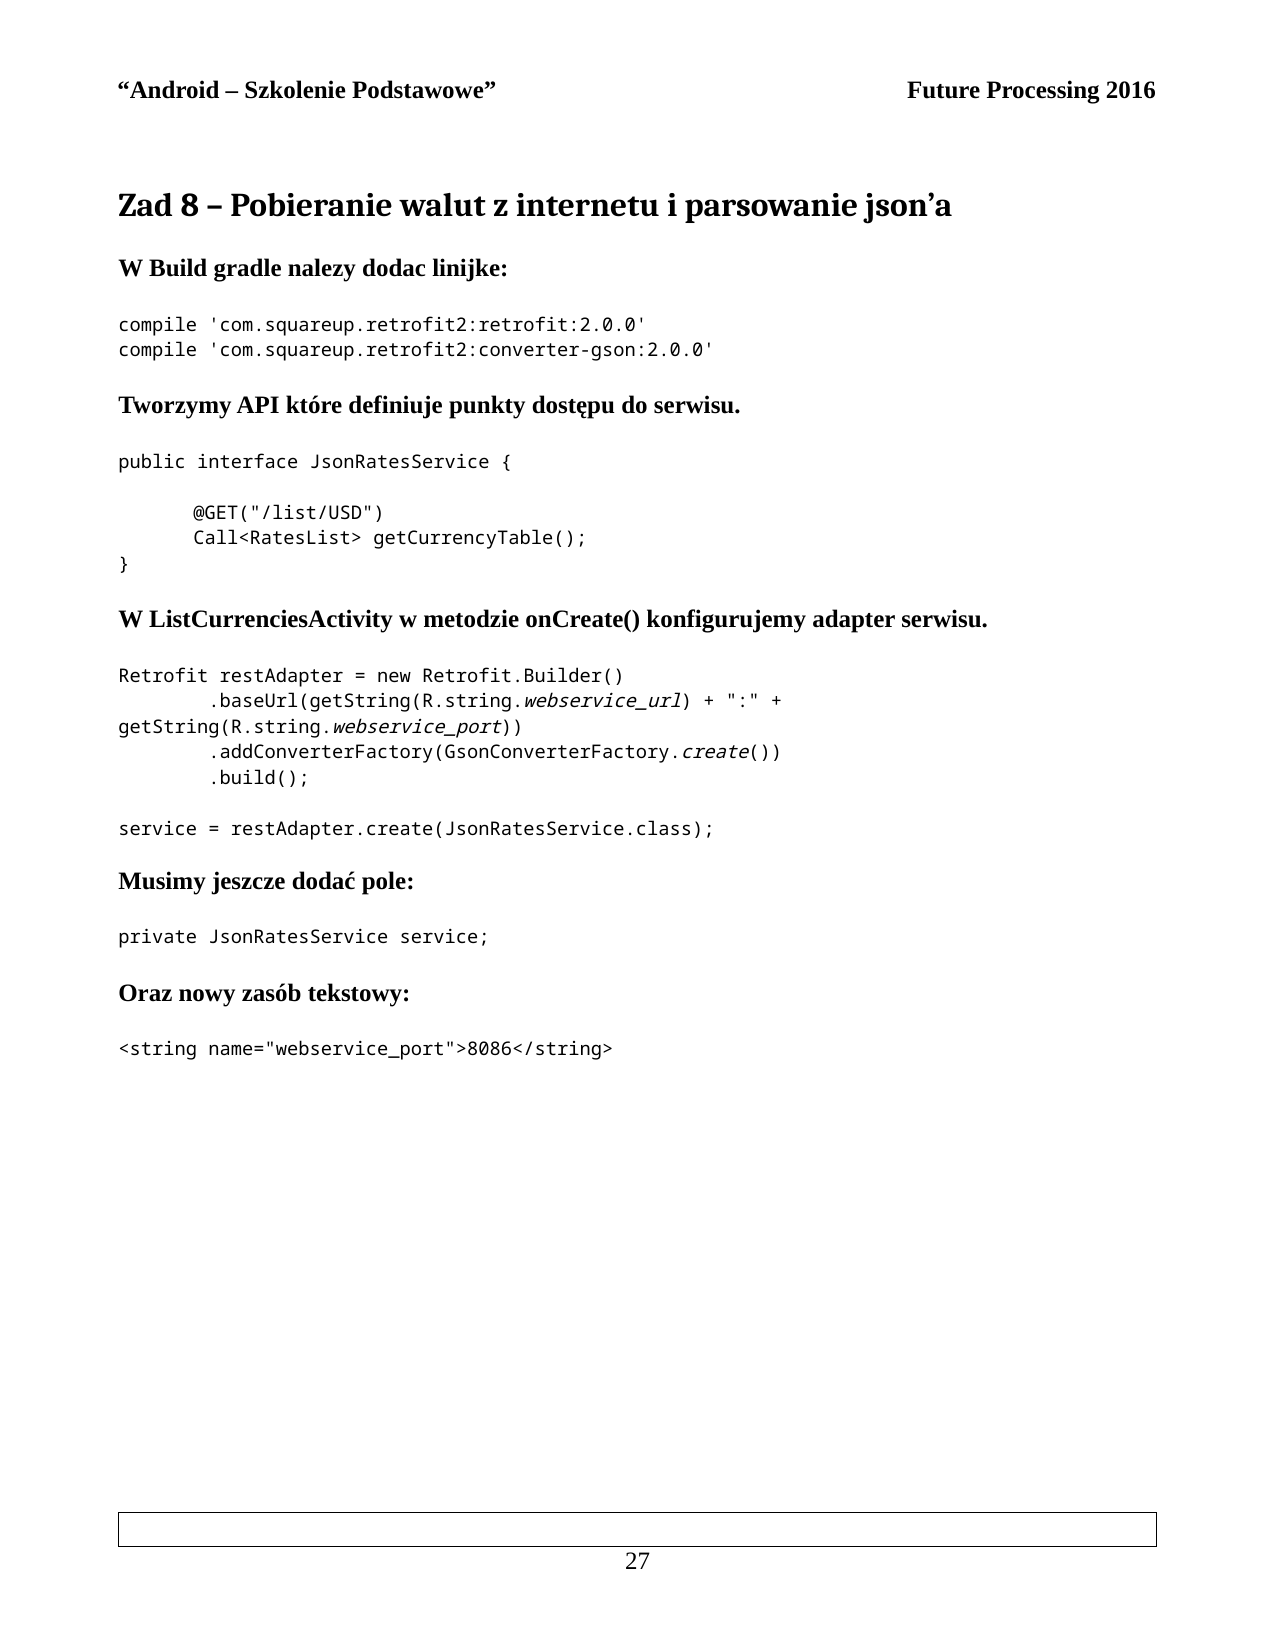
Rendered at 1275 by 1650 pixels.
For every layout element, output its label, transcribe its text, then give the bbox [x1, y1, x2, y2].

text Call<RatesList> getCurrencyTable(); [118, 525, 1157, 550]
text private JsonRatesService service; [118, 924, 1157, 949]
text service = restAdapter.create(JsonRatesService.class); [118, 815, 1157, 841]
text <string name="webservice_port">8086</string> [118, 1035, 1157, 1061]
text compile 'com.squareup.retrofit2:converter-gson:2.0.0' [118, 336, 1157, 362]
text W ListCurrenciesActivity w metodzie onCreate() konfigurujemy adapter serwisu. [118, 604, 1157, 633]
text Tworzymy API które definiuje punkty dostępu do serwisu. [118, 391, 1157, 419]
text Musimy jeszcze dodać pole: [118, 866, 1157, 895]
text @GET("/list/USD") [118, 499, 1157, 525]
text compile 'com.squareup.retrofit2:retrofit:2.0.0' [118, 311, 1157, 336]
text Retrofit restAdapter = new Retrofit.Builder() .baseUrl(getString(R.string.webservice_url) + ":" + getString(R.string.webservice_port)) .addConverterFactory(GsonConverterFactory.create()) .build(); [118, 662, 1157, 789]
text Oraz nowy zasób tekstowy: [118, 978, 1157, 1007]
text Zad 8 – Pobieranie walut z internetu i parsowanie json’a [118, 186, 1157, 224]
text } [118, 550, 1157, 576]
text public interface JsonRatesService { [118, 448, 1157, 474]
text W Build gradle nalezy dodac linijke: [118, 253, 1157, 282]
